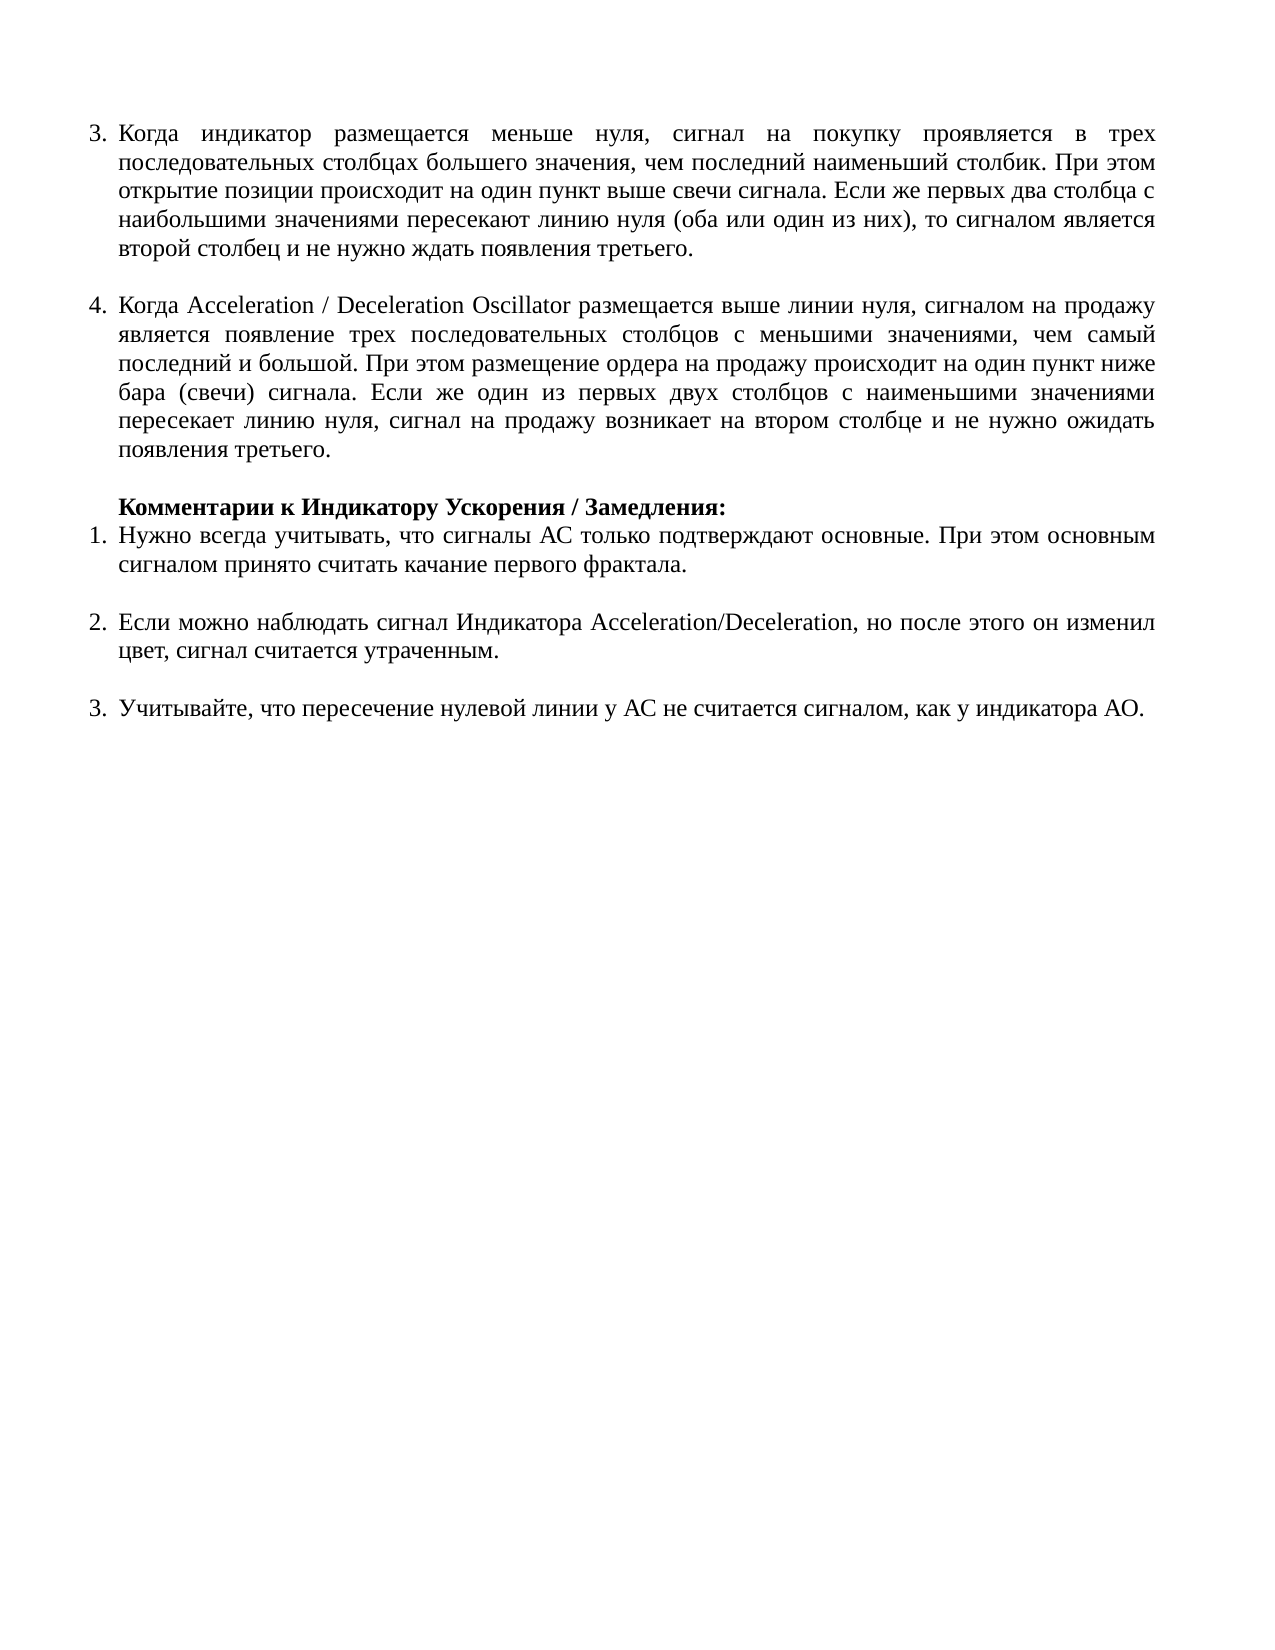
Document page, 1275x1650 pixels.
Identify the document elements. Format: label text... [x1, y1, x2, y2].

list Если можно наблюдать сигнал Индикатора Acceleration/Deceleration, но после этого он изменил цвет, сигнал считается утраченным. [118, 607, 1157, 664]
list Нужно всегда учитывать, что сигналы АС только подтверждают основные. При этом основным сигналом принято считать качание первого фрактала. [118, 521, 1157, 578]
text Комментарии к Индикатору Ускорения / Замедления: [118, 492, 1157, 521]
list Когда Acceleration / Deceleration Oscillator размещается выше линии нуля, сигналом на продажу является появление трех последовательных столбцов с меньшими значениями, чем самый последний и большой. При этом размещение ордера на продажу происходит на один пункт ниже бара (свечи) сигнала. Если же один из первых двух столбцов с наименьшими значениями пересекает линию нуля, сигнал на продажу возникает на втором столбце и не нужно ожидать появления третьего. [118, 291, 1157, 463]
list Когда индикатор размещается меньше нуля, сигнал на покупку проявляется в трех последовательных столбцах большего значения, чем последний наименьший столбик. При этом открытие позиции происходит на один пункт выше свечи сигнала. Если же первых два столбца с наибольшими значениями пересекают линию нуля (оба или один из них), то сигналом является второй столбец и не нужно ждать появления третьего. [118, 118, 1157, 262]
list Учитывайте, что пересечение нулевой линии у АС не считается сигналом, как у индикатора АО. [118, 693, 1157, 722]
